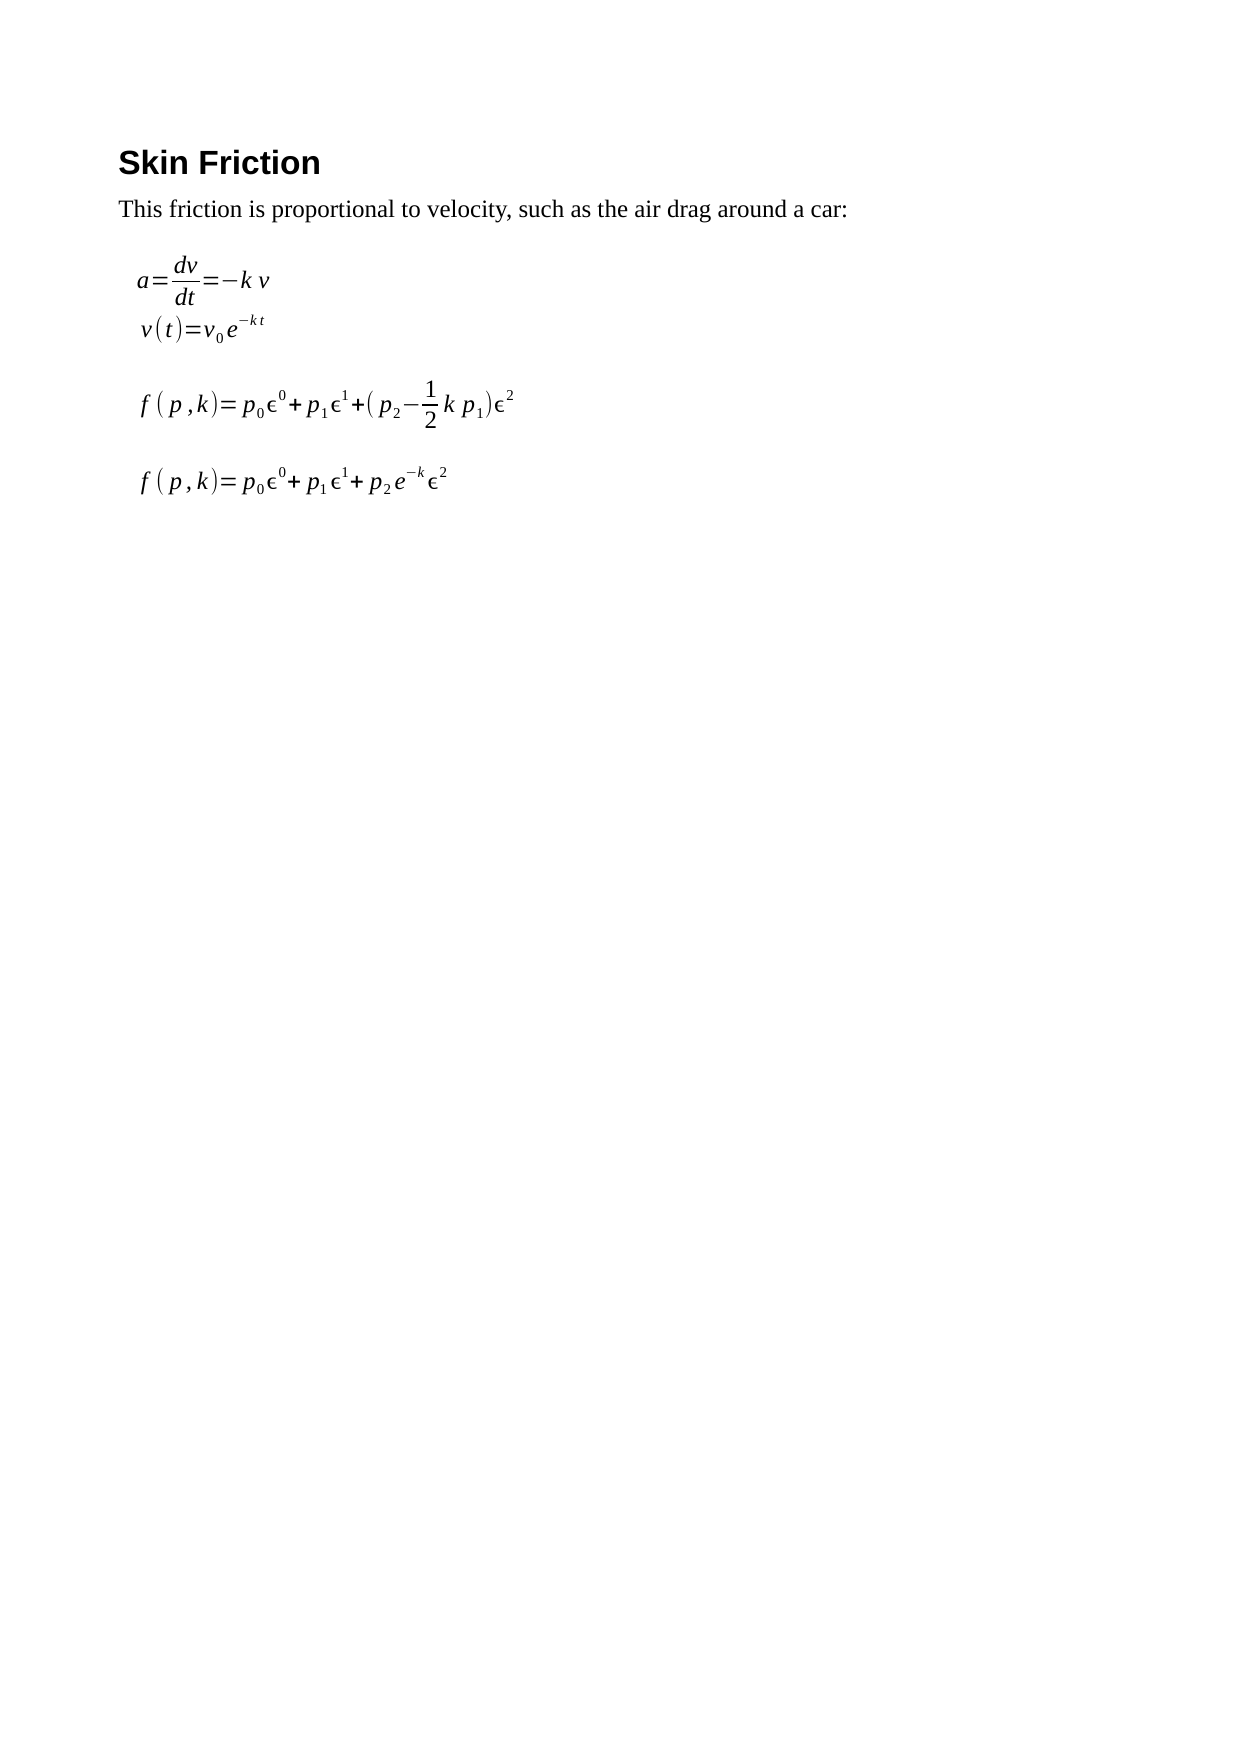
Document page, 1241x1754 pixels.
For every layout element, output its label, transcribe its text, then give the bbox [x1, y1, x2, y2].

subtitle Skin Friction [118, 143, 1122, 182]
text This friction is proportional to velocity, such as the air drag around a car: [118, 194, 1122, 223]
